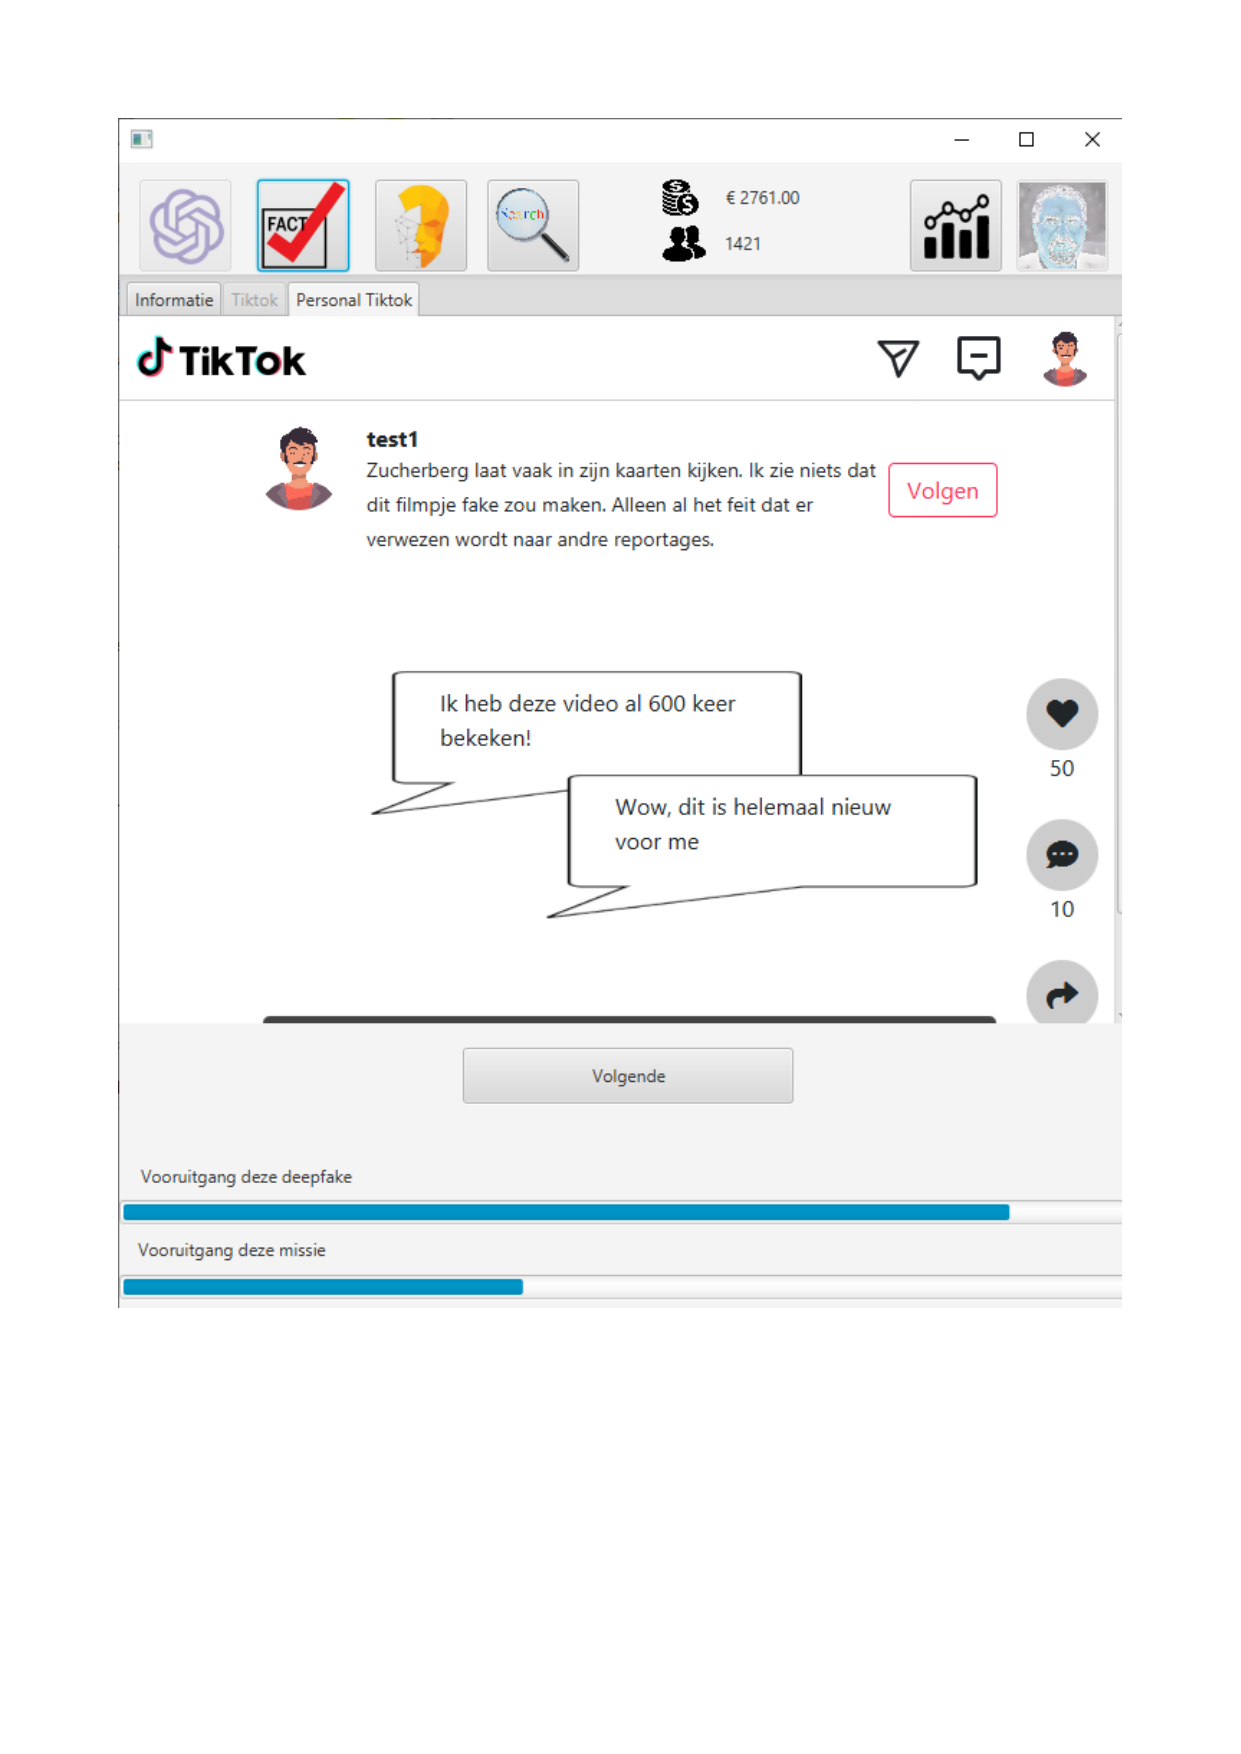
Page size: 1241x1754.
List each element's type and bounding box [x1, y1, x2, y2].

picture [118, 118, 1123, 1308]
